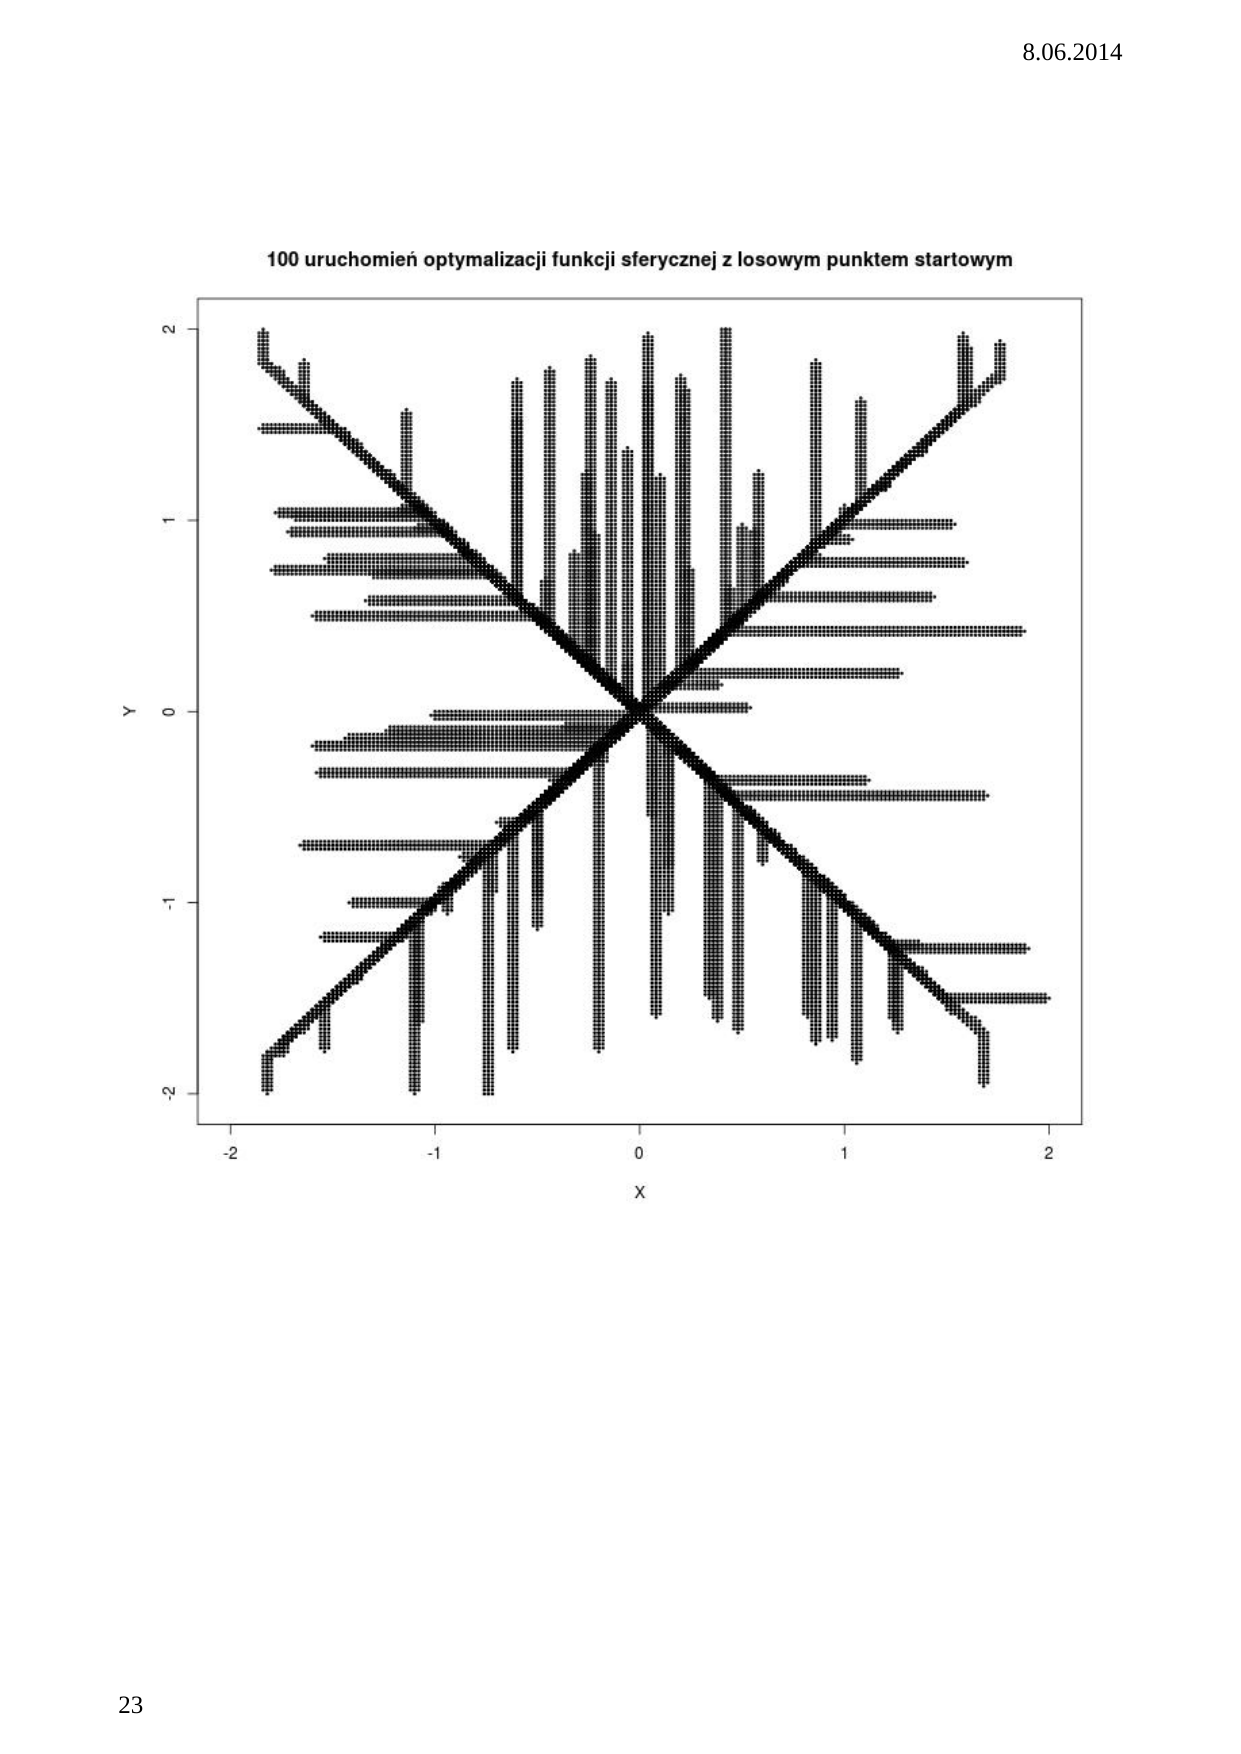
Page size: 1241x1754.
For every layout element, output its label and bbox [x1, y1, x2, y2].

picture [118, 219, 1123, 1224]
